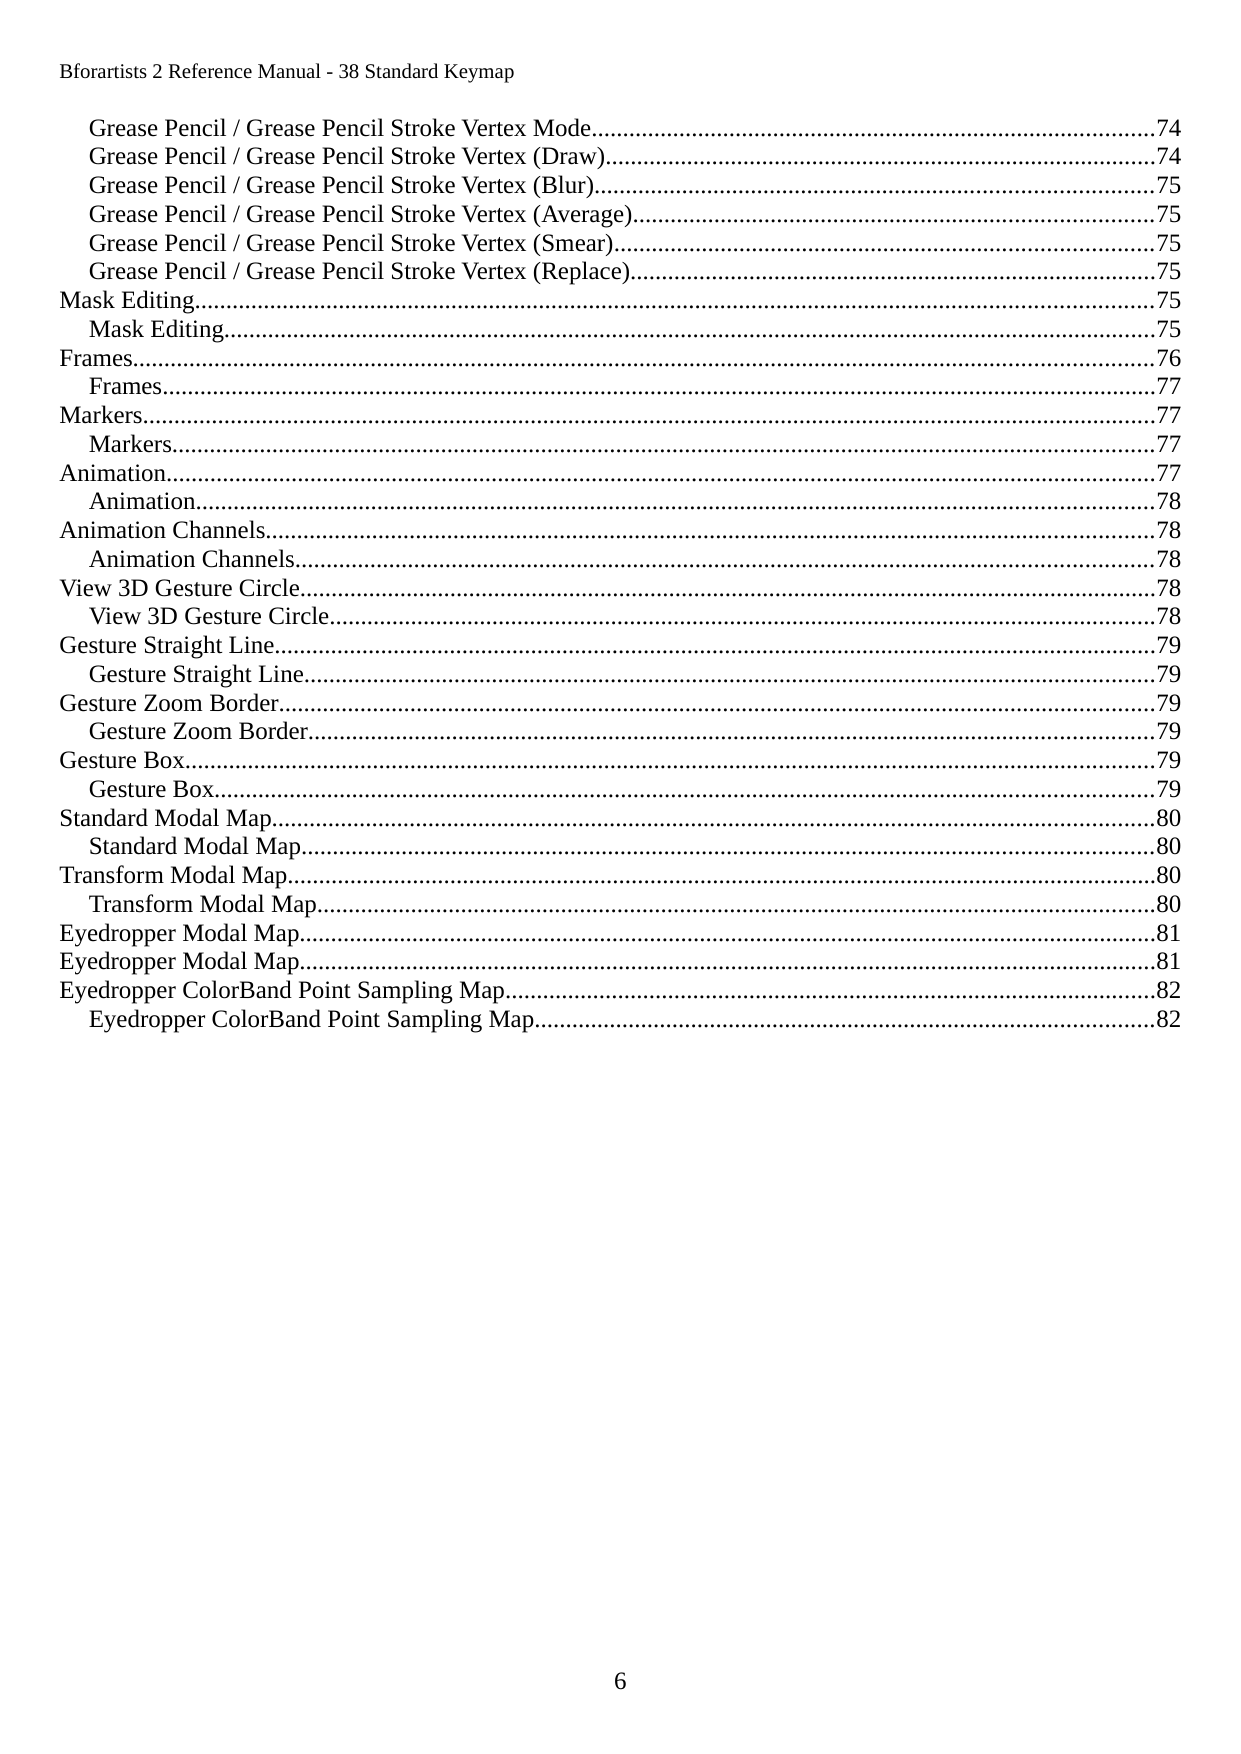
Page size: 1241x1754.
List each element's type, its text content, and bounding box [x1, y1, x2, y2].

text Grease Pencil / Grease Pencil Stroke Vertex Mode 74 [88, 113, 1181, 141]
text Grease Pencil / Grease Pencil Stroke Vertex (Draw) 74 [88, 141, 1181, 170]
text Grease Pencil / Grease Pencil Stroke Vertex (Average) 75 [88, 199, 1181, 228]
text Animation Channels 78 [88, 544, 1181, 573]
text Gesture Zoom Border 79 [88, 716, 1181, 745]
text Grease Pencil / Grease Pencil Stroke Vertex (Smear) 75 [88, 228, 1181, 256]
text View 3D Gesture Circle 78 [59, 573, 1181, 601]
text View 3D Gesture Circle 78 [88, 601, 1181, 630]
text Transform Modal Map 80 [88, 889, 1181, 918]
text Grease Pencil / Grease Pencil Stroke Vertex (Blur) 75 [88, 170, 1181, 199]
text Mask Editing 75 [88, 314, 1181, 343]
text Gesture Box 79 [88, 774, 1181, 803]
text Eyedropper ColorBand Point Sampling Map 82 [88, 1004, 1181, 1033]
text Eyedropper Modal Map 81 [59, 918, 1181, 946]
text Animation Channels 78 [59, 515, 1181, 544]
text Standard Modal Map 80 [59, 803, 1181, 831]
text Gesture Straight Line 79 [88, 659, 1181, 688]
text Gesture Box 79 [59, 745, 1181, 774]
text Frames 77 [88, 371, 1181, 400]
text Markers 77 [88, 429, 1181, 458]
text Eyedropper ColorBand Point Sampling Map 82 [59, 975, 1181, 1004]
text Transform Modal Map 80 [59, 860, 1181, 889]
text Grease Pencil / Grease Pencil Stroke Vertex (Replace) 75 [88, 256, 1181, 285]
text Standard Modal Map 80 [88, 831, 1181, 860]
text Animation 77 [59, 458, 1181, 486]
text Eyedropper Modal Map 81 [59, 946, 1181, 975]
text Gesture Zoom Border 79 [59, 688, 1181, 716]
text Animation 78 [88, 486, 1181, 515]
text Gesture Straight Line 79 [59, 630, 1181, 659]
text Markers 77 [59, 400, 1181, 429]
text Frames 76 [59, 343, 1181, 371]
text Mask Editing 75 [59, 285, 1181, 314]
